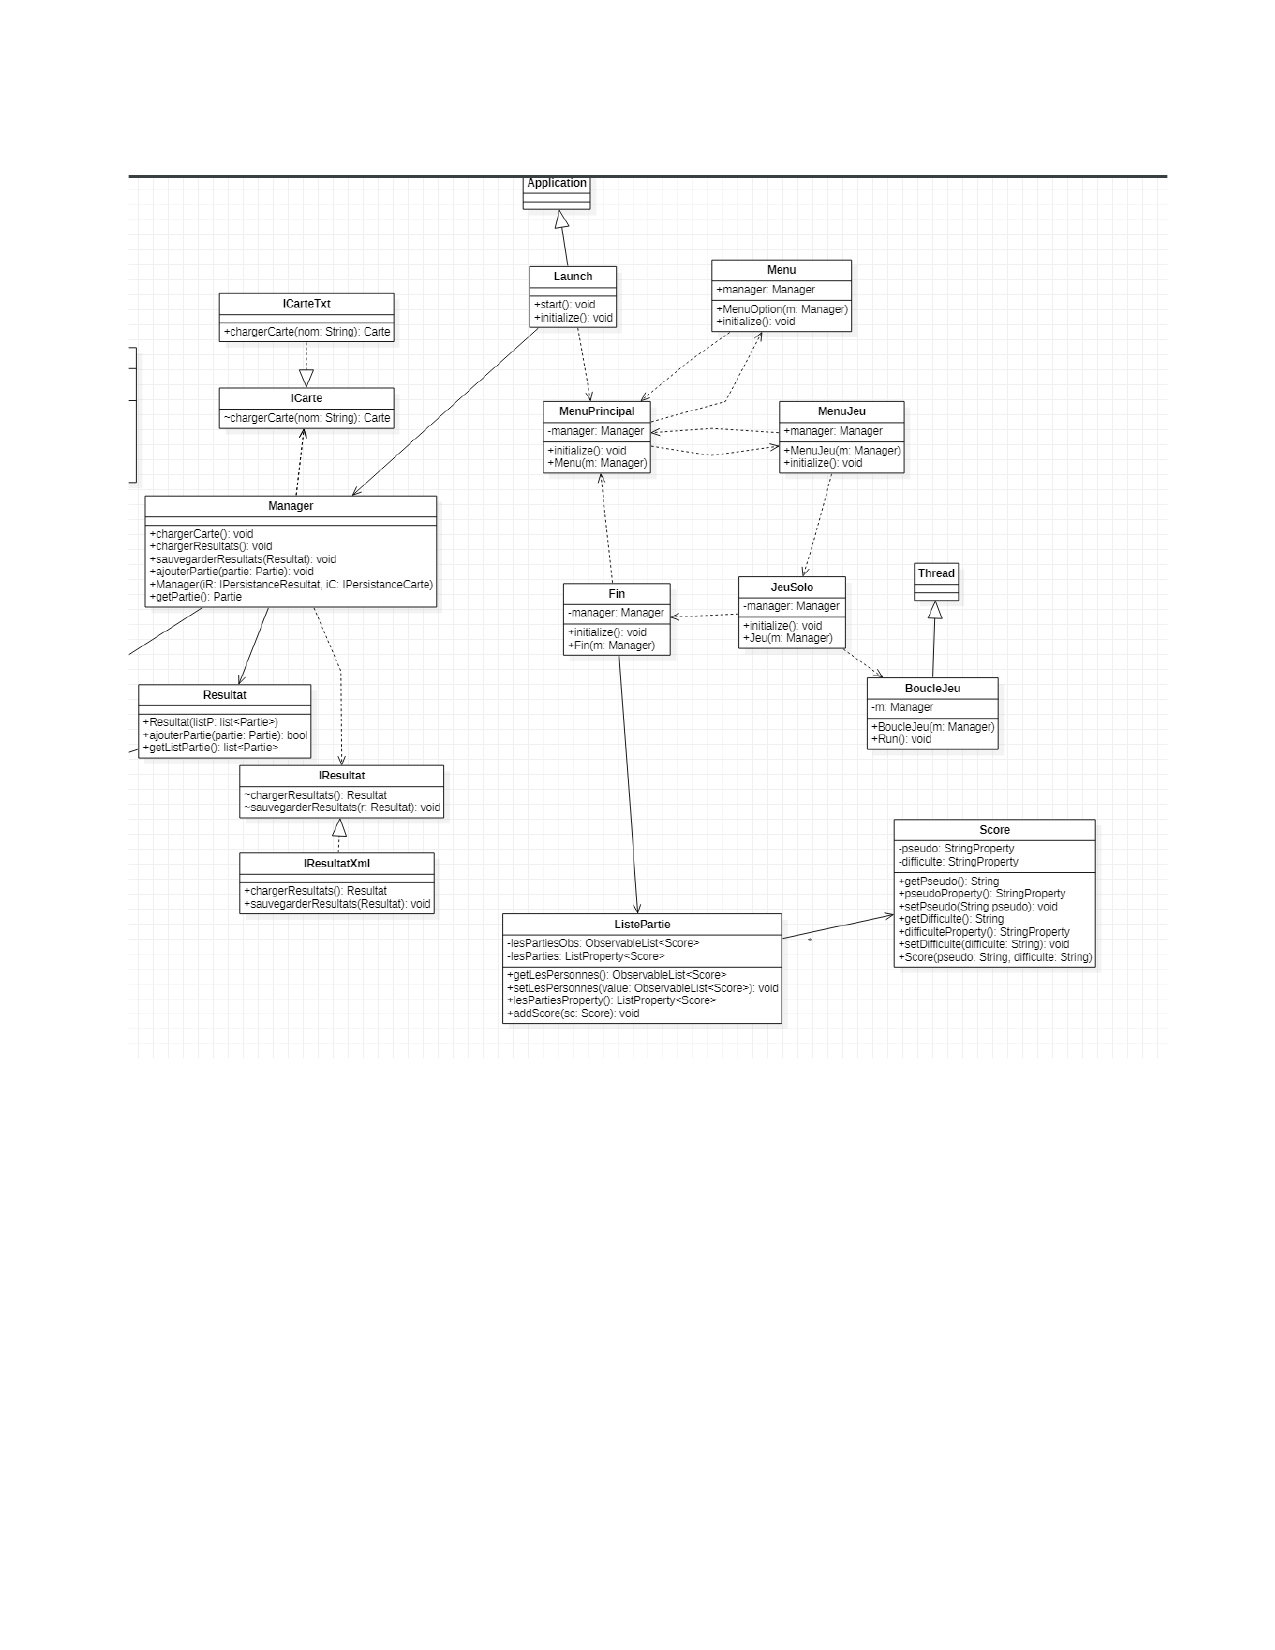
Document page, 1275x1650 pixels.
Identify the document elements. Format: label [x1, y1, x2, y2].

picture [128, 175, 1168, 1058]
